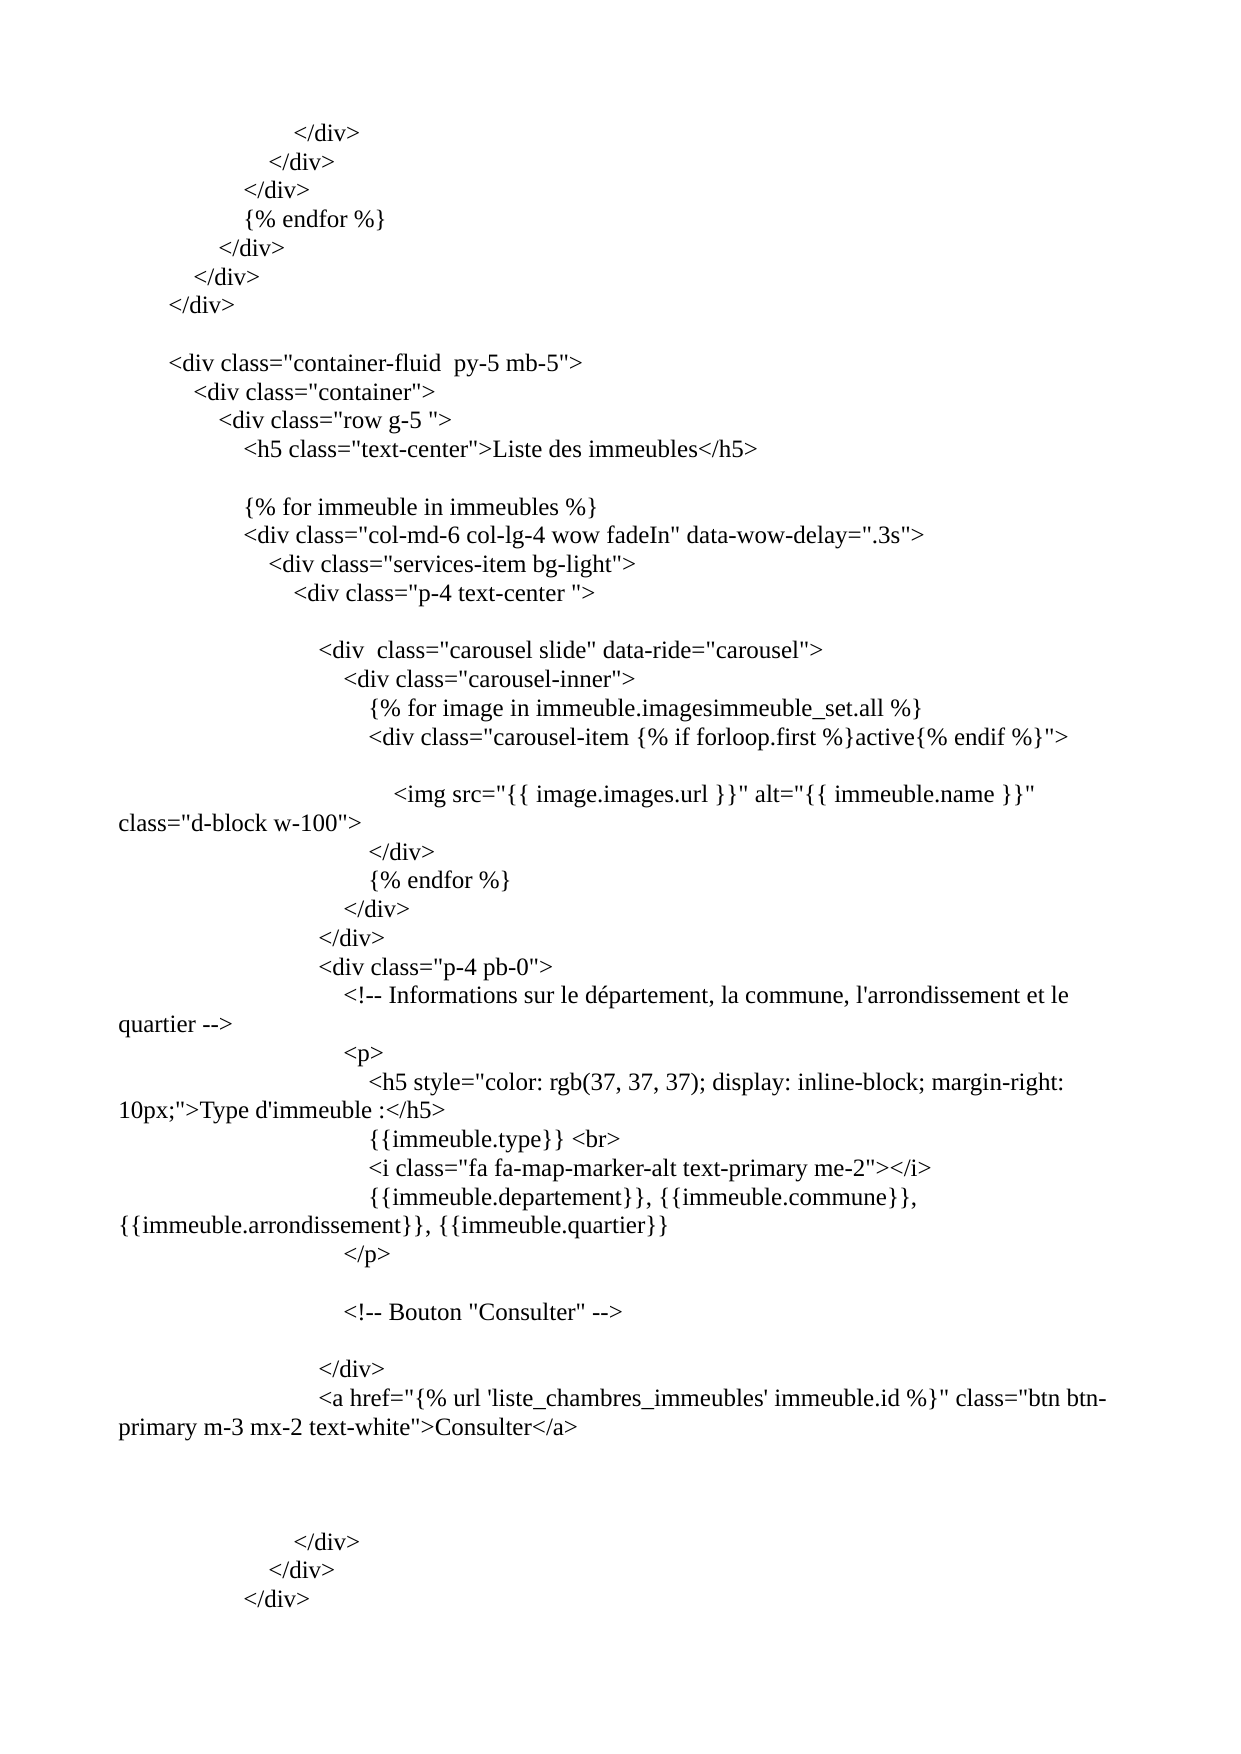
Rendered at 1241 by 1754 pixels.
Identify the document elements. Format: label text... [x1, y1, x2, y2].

text <i class="fa fa-map-marker-alt text-primary me-2"></i> [118, 1153, 1122, 1182]
text <div class="col-md-6 col-lg-4 wow fadeIn" data-wow-delay=".3s"> [118, 521, 1122, 549]
text <h5 style="color: rgb(37, 37, 37); display: inline-block; margin-right: 10px;">Type d'immeuble :</h5> [118, 1067, 1122, 1124]
text <p> [118, 1038, 1122, 1067]
text </p> [118, 1239, 1122, 1268]
text <div class="p-4 text-center "> [118, 578, 1122, 607]
text </div> [118, 176, 1122, 204]
text <div class="row g-5 "> [118, 406, 1122, 434]
text {% endfor %} [118, 204, 1122, 233]
text <div class="services-item bg-light"> [118, 549, 1122, 578]
text <!-- Bouton "Consulter" --> [118, 1297, 1122, 1326]
text </div> [118, 118, 1122, 147]
text {{immeuble.type}} <br> [118, 1124, 1122, 1153]
text <div class="p-4 pb-0"> [118, 952, 1122, 981]
text </div> [118, 1354, 1122, 1383]
text </div> [118, 1556, 1122, 1584]
text {% for image in immeuble.imagesimmeuble_set.all %} [118, 693, 1122, 722]
text </div> [118, 291, 1122, 319]
text <div class="carousel slide" data-ride="carousel"> [118, 636, 1122, 664]
text </div> [118, 233, 1122, 262]
text </div> [118, 923, 1122, 952]
text <div class="container"> [118, 377, 1122, 406]
text <div class="carousel-inner"> [118, 664, 1122, 693]
text <div class="carousel-item {% if forloop.first %}active{% endif %}"> [118, 722, 1122, 751]
text <a href="{% url 'liste_chambres_immeubles' immeuble.id %}" class="btn btn-primary m-3 mx-2 text-white">Consulter</a> [118, 1383, 1122, 1441]
text <img src="{{ image.images.url }}" alt="{{ immeuble.name }}" class="d-block w-100"> [118, 779, 1122, 837]
text </div> [118, 1584, 1122, 1613]
text <h5 class="text-center">Liste des immeubles</h5> [118, 434, 1122, 463]
text <div class="container-fluid py-5 mb-5"> [118, 348, 1122, 377]
text {% endfor %} [118, 866, 1122, 894]
text </div> [118, 147, 1122, 176]
text </div> [118, 837, 1122, 866]
text {{immeuble.departement}}, {{immeuble.commune}}, {{immeuble.arrondissement}}, {{immeuble.quartier}} [118, 1182, 1122, 1239]
text </div> [118, 262, 1122, 291]
text </div> [118, 894, 1122, 923]
text </div> [118, 1527, 1122, 1556]
text <!-- Informations sur le département, la commune, l'arrondissement et le quartier --> [118, 981, 1122, 1038]
text {% for immeuble in immeubles %} [118, 492, 1122, 521]
